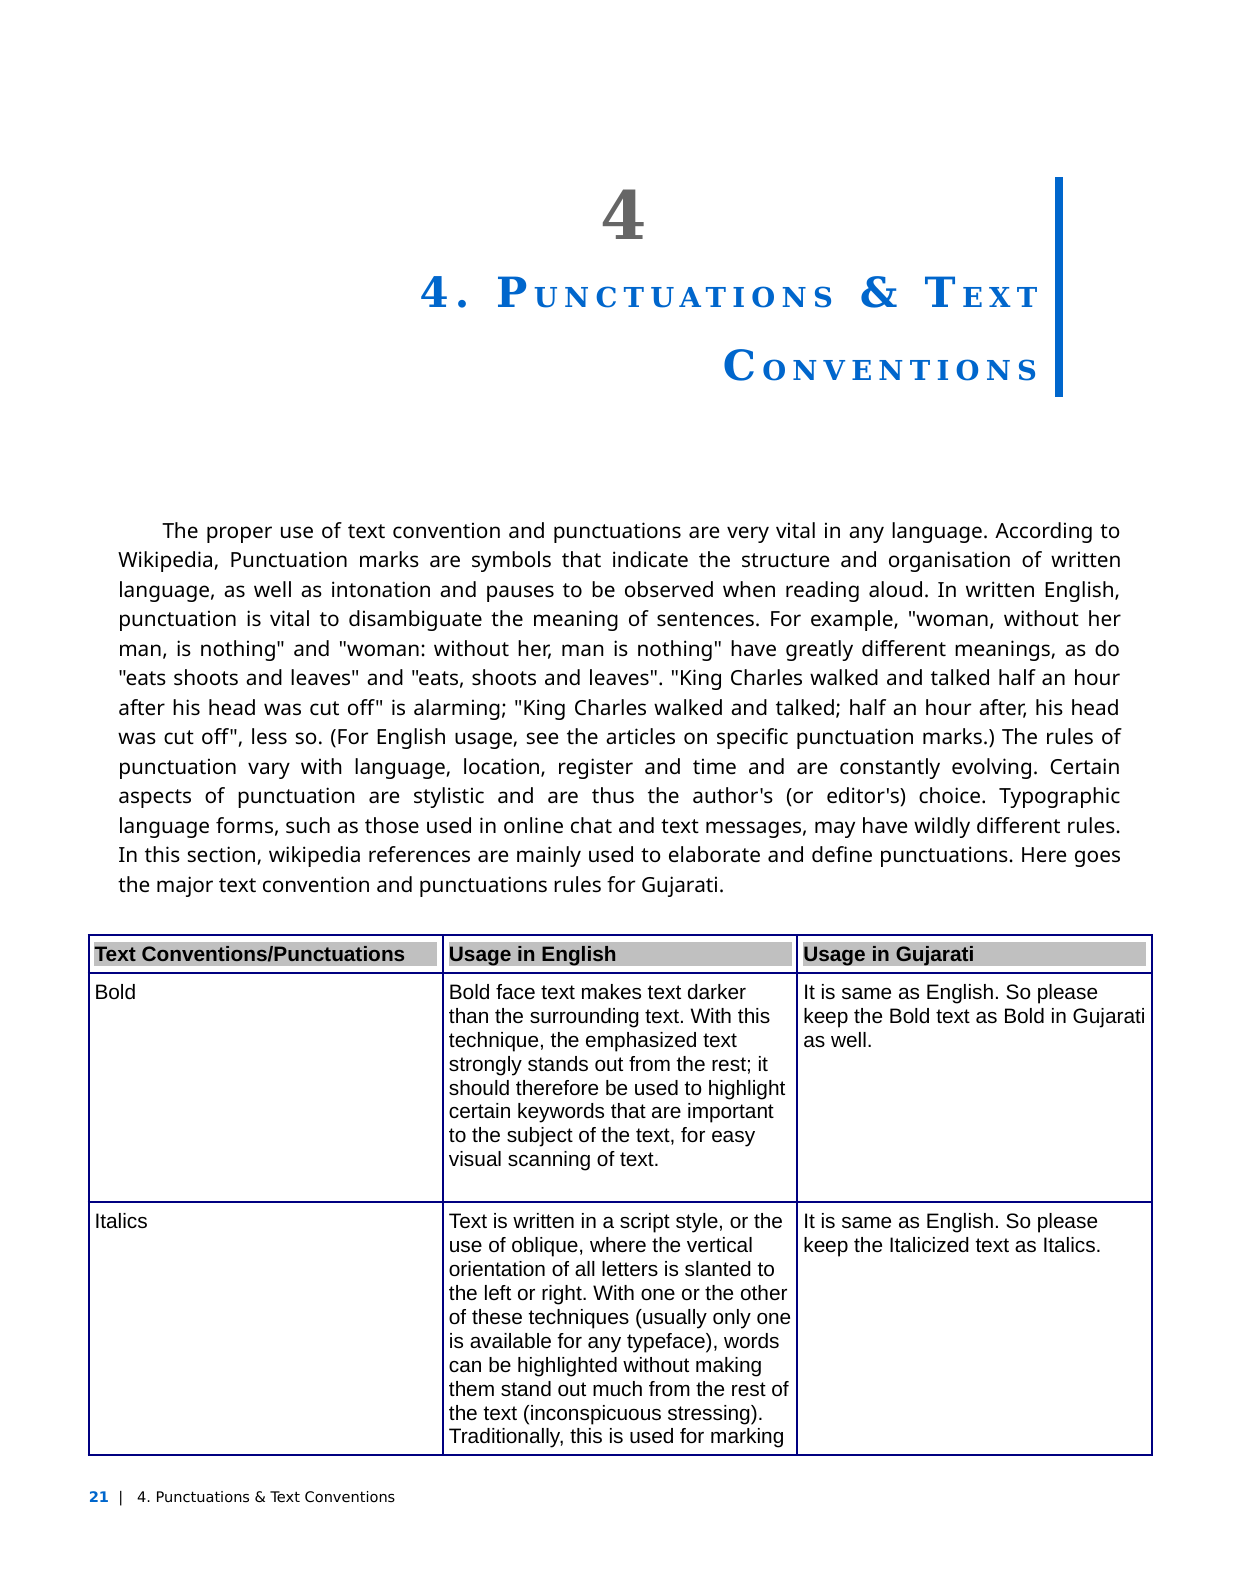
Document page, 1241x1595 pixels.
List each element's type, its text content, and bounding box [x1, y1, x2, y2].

table_cell It is same as English. So please keep the Italicized text as Italics. [798, 1203, 1151, 1454]
table_cell Bold face text makes text darker than the surrounding text. With this technique, the emphasized text strongly stands out from the rest; it should therefore be used to highlight certain keywords that are important to the subject of the text, for easy visual scanning of text. [444, 974, 796, 1201]
table_cell It is same as English. So please keep the Bold text as Bold in Gujarati as well. [798, 974, 1151, 1201]
table_header Usage in Gujarati [798, 936, 1151, 972]
table_cell Bold [90, 974, 442, 1201]
table_cell Italics [90, 1203, 442, 1454]
subtitle 4. Punctuations & Text Conventions [88, 177, 1055, 397]
table_header Usage in English [444, 936, 796, 972]
text The proper use of text convention and punctuations are very vital in any language. According to Wikipedia, Punctuation marks are symbols that indicate the structure and organisation of written language, as well as intonation and pauses to be observed when reading aloud. In written English, punctuation is vital to disambiguate the meaning of sentences. For example, "woman, without her man, is nothing" and "woman: without her, man is nothing" have greatly different meanings, as do "eats shoots and leaves" and "eats, shoots and leaves". "King Charles walked and talked half an hour after his head was cut off" is alarming; "King Charles walked and talked; half an hour after, his head was cut off", less so. (For English usage, see the articles on specific punctuation marks.) The rules of punctuation vary with language, location, register and time and are constantly evolving. Certain aspects of punctuation are stylistic and are thus the author's (or editor's) choice. Typographic language forms, such as those used in online chat and text messages, may have wildly different rules. In this section, wikipedia references are mainly used to elaborate and define punctuations. Here goes the major text convention and punctuations rules for Gujarati. [118, 516, 1122, 899]
table_cell Text is written in a script style, or the use of oblique, where the vertical orientation of all letters is slanted to the left or right. With one or the other of these techniques (usually only one is available for any typeface), words can be highlighted without making them stand out much from the rest of the text (inconspicuous stressing). Traditionally, this is used for marking [444, 1203, 796, 1454]
table_header Text Conventions/Punctuations [90, 936, 442, 972]
